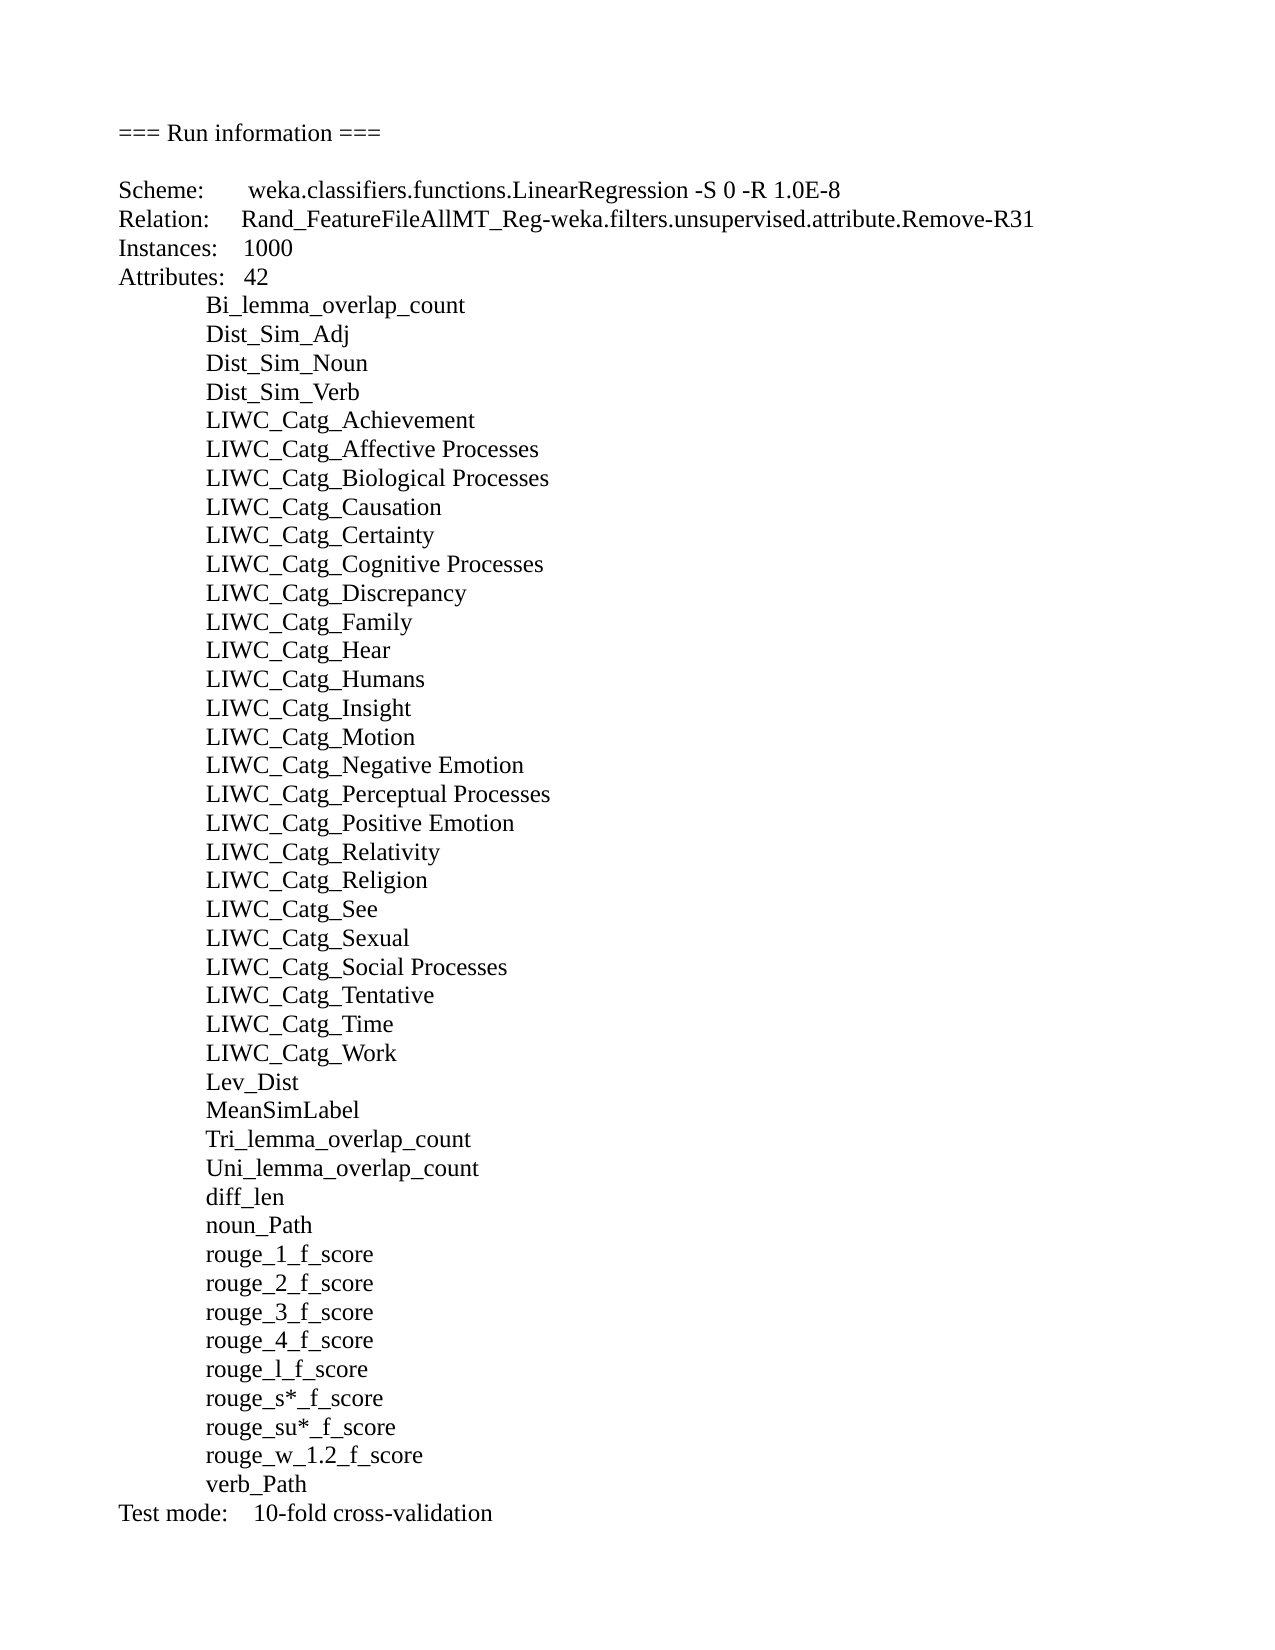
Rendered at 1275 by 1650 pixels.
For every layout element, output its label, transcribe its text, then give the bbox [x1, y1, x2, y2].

text rouge_l_f_score [118, 1354, 1157, 1383]
text Relation: Rand_FeatureFileAllMT_Reg-weka.filters.unsupervised.attribute.Remove-R31 [118, 204, 1157, 233]
text rouge_2_f_score [118, 1268, 1157, 1297]
text LIWC_Catg_Time [118, 1009, 1157, 1038]
text === Run information === [118, 118, 1157, 147]
text Attributes: 42 [118, 262, 1157, 291]
text rouge_w_1.2_f_score [118, 1441, 1157, 1469]
text noun_Path [118, 1211, 1157, 1239]
text LIWC_Catg_Religion [118, 866, 1157, 894]
text Dist_Sim_Verb [118, 377, 1157, 406]
text Test mode: 10-fold cross-validation [118, 1498, 1157, 1527]
text rouge_1_f_score [118, 1239, 1157, 1268]
text LIWC_Catg_Affective Processes [118, 434, 1157, 463]
text verb_Path [118, 1469, 1157, 1498]
text LIWC_Catg_Family [118, 607, 1157, 636]
text MeanSimLabel [118, 1096, 1157, 1124]
text LIWC_Catg_Tentative [118, 981, 1157, 1009]
text LIWC_Catg_Perceptual Processes [118, 779, 1157, 808]
text Tri_lemma_overlap_count [118, 1124, 1157, 1153]
text LIWC_Catg_Relativity [118, 837, 1157, 866]
text LIWC_Catg_Achievement [118, 406, 1157, 434]
text LIWC_Catg_Biological Processes [118, 463, 1157, 492]
text rouge_su*_f_score [118, 1412, 1157, 1441]
text LIWC_Catg_Work [118, 1038, 1157, 1067]
text Uni_lemma_overlap_count [118, 1153, 1157, 1182]
text LIWC_Catg_Social Processes [118, 952, 1157, 981]
text Dist_Sim_Adj [118, 319, 1157, 348]
text LIWC_Catg_Humans [118, 664, 1157, 693]
text LIWC_Catg_Sexual [118, 923, 1157, 952]
text diff_len [118, 1182, 1157, 1211]
text LIWC_Catg_Insight [118, 693, 1157, 722]
text rouge_3_f_score [118, 1297, 1157, 1326]
text LIWC_Catg_Motion [118, 722, 1157, 751]
text LIWC_Catg_See [118, 894, 1157, 923]
text Instances: 1000 [118, 233, 1157, 262]
text Dist_Sim_Noun [118, 348, 1157, 377]
text Bi_lemma_overlap_count [118, 291, 1157, 319]
text LIWC_Catg_Positive Emotion [118, 808, 1157, 837]
text LIWC_Catg_Negative Emotion [118, 751, 1157, 779]
text Lev_Dist [118, 1067, 1157, 1096]
text LIWC_Catg_Certainty [118, 521, 1157, 549]
text LIWC_Catg_Causation [118, 492, 1157, 521]
text LIWC_Catg_Cognitive Processes [118, 549, 1157, 578]
text rouge_s*_f_score [118, 1383, 1157, 1412]
text rouge_4_f_score [118, 1326, 1157, 1354]
text LIWC_Catg_Discrepancy [118, 578, 1157, 607]
text LIWC_Catg_Hear [118, 636, 1157, 664]
text Scheme: weka.classifiers.functions.LinearRegression -S 0 -R 1.0E-8 [118, 176, 1157, 204]
